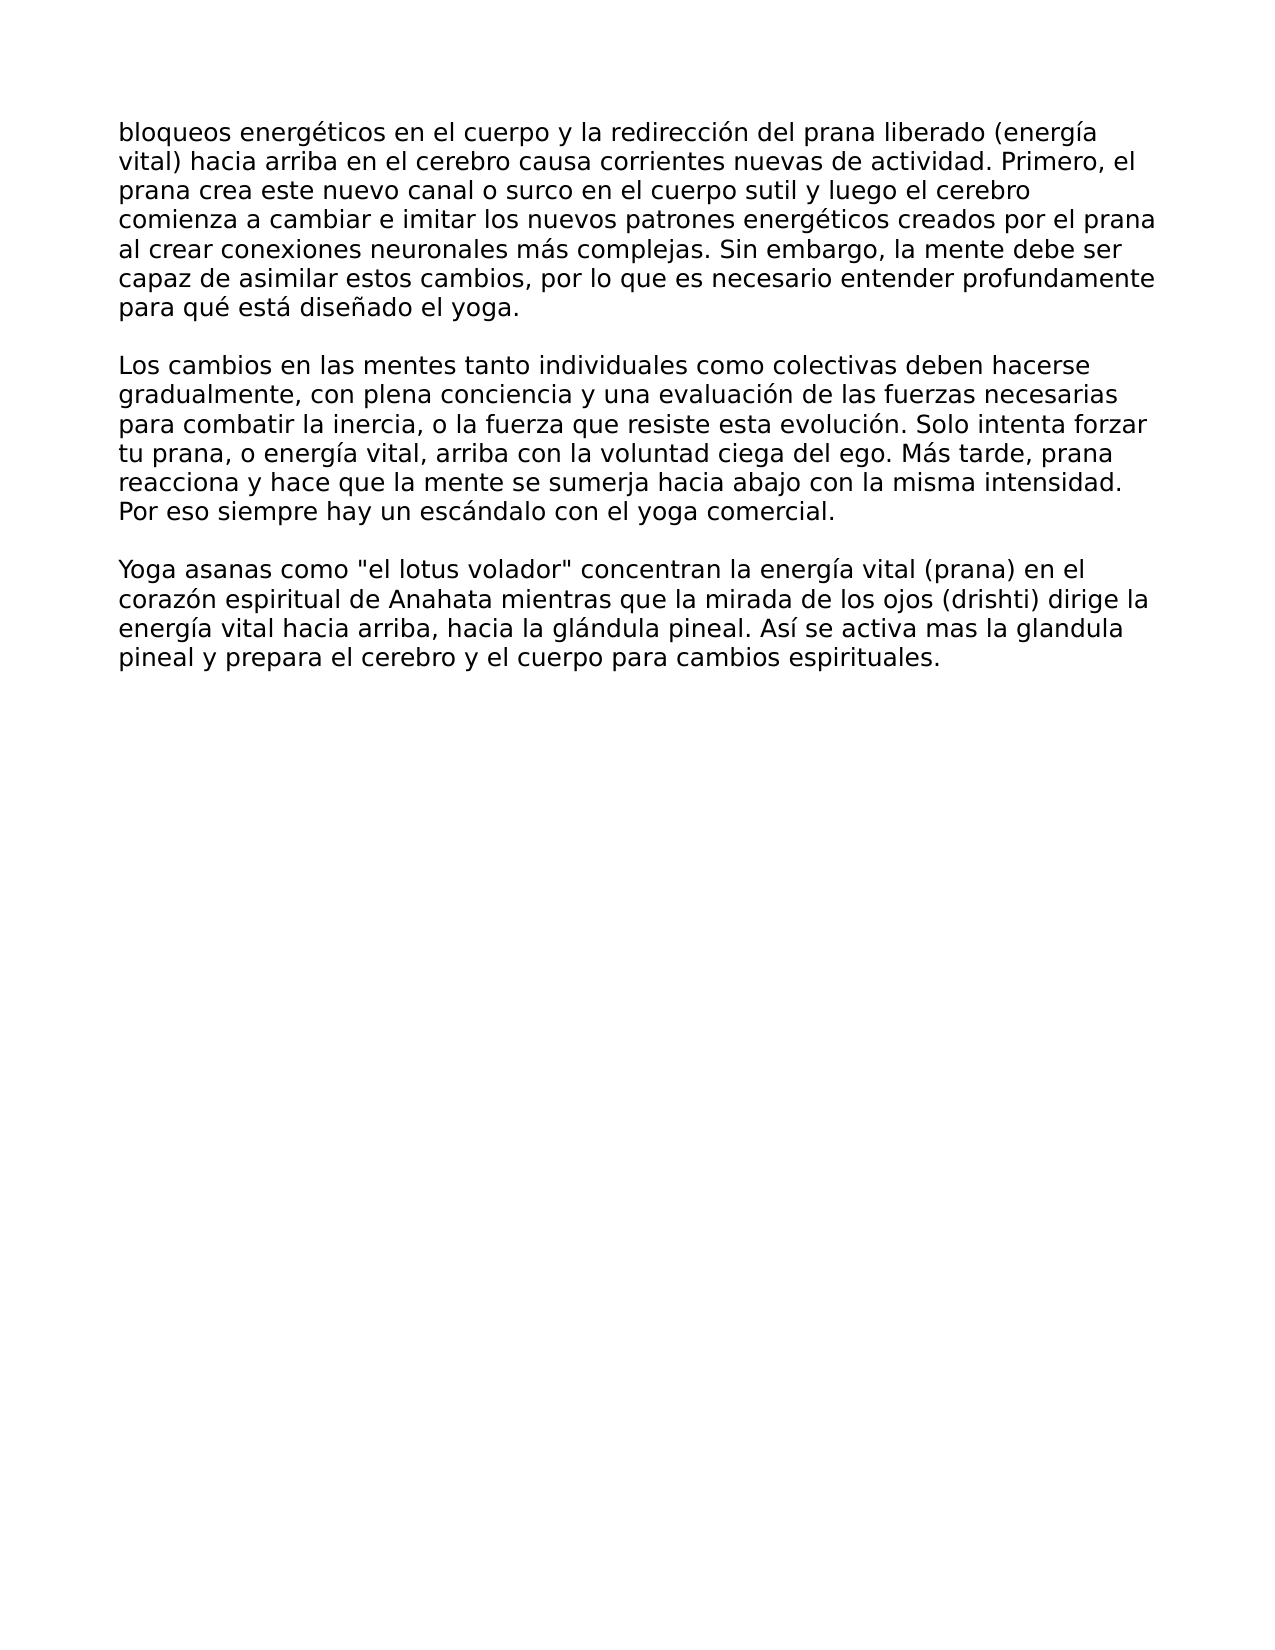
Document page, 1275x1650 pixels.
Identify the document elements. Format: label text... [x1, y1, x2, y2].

text bloqueos energéticos en el cuerpo y la redirección del prana liberado (energía vital) hacia arriba en el cerebro causa corrientes nuevas de actividad. Primero, el prana crea este nuevo canal o surco en el cuerpo sutil y luego el cerebro comienza a cambiar e imitar los nuevos patrones energéticos creados por el prana al crear conexiones neuronales más complejas. Sin embargo, la mente debe ser capaz de asimilar estos cambios, por lo que es necesario entender profundamente para qué está diseñado el yoga. [118, 118, 1157, 322]
text Los cambios en las mentes tanto individuales como colectivas deben hacerse gradualmente, con plena conciencia y una evaluación de las fuerzas necesarias para combatir la inercia, o la fuerza que resiste esta evolución. Solo intenta forzar tu prana, o energía vital, arriba con la voluntad ciega del ego. Más tarde, prana reacciona y hace que la mente se sumerja hacia abajo con la misma intensidad. Por eso siempre hay un escándalo con el yoga comercial. [118, 351, 1157, 526]
text Yoga asanas como "el lotus volador" concentran la energía vital (prana) en el corazón espiritual de Anahata mientras que la mirada de los ojos (drishti) dirige la energía vital hacia arriba, hacia la glándula pineal. Así se activa mas la glandula pineal y prepara el cerebro y el cuerpo para cambios espirituales. [118, 556, 1157, 672]
